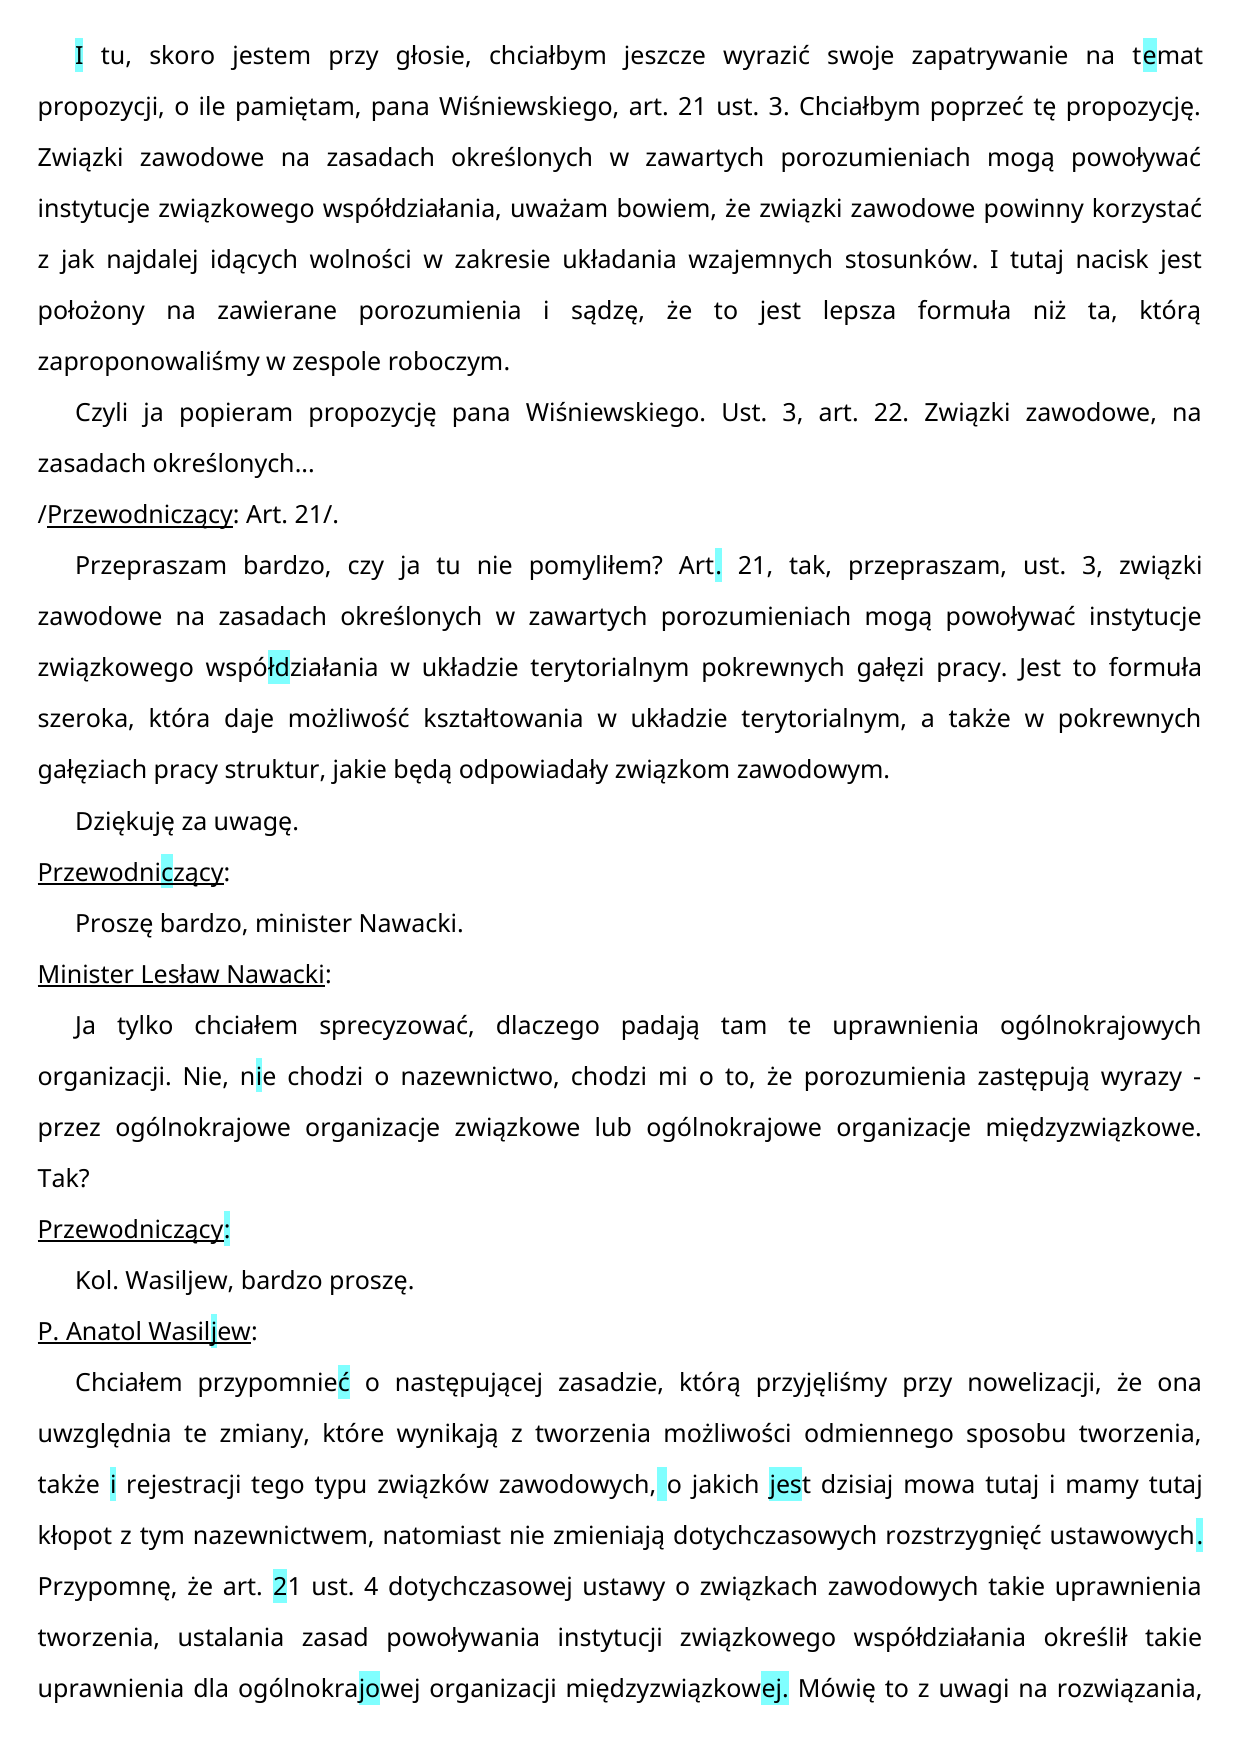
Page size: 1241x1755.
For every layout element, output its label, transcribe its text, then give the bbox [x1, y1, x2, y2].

text I tu, skoro jestem przy głosie, chciałbym jeszcze wyrazić swoje zapatrywanie na temat propozycji, o ile pamiętam, pana Wiśniewskiego, art. 21 ust. 3. Chciałbym poprzeć tę propozycję. Związki zawodowe na zasadach określonych w zawartych porozumieniach mogą powoływać instytucje związkowego współdziałania, uważam bowiem, że związki zawodowe powinny korzystać z jak najdalej idących wolności w zakresie układania wzajemnych stosunków. I tutaj nacisk jest położony na zawierane porozumienia i sądzę, że to jest lepsza formuła niż ta, którą zaproponowaliśmy w zespole roboczym. [37, 37, 1203, 378]
text P. Anatol Wasiljew: [37, 1313, 1203, 1348]
text Przewodniczący: [37, 854, 1203, 888]
text Ja tylko chciałem sprecyzować, dlaczego padają tam te uprawnienia ogólnokrajowych organizacji. Nie, nie chodzi o nazewnictwo, chodzi mi o to, że porozumienia zastępują wyrazy - przez ogólnokrajowe organizacje związkowe lub ogólnokrajowe organizacje międzyzwiązkowe. Tak? [37, 1007, 1203, 1194]
text Proszę bardzo, minister Nawacki. [37, 905, 1203, 939]
text Kol. Wasiljew, bardzo proszę. [37, 1262, 1203, 1297]
text Minister Lesław Nawacki: [37, 956, 1203, 990]
text Chciałem przypomnieć o następującej zasadzie, którą przyjęliśmy przy nowelizacji, że ona uwzględnia te zmiany, które wynikają z tworzenia możliwości odmiennego sposobu tworzenia, także i rejestracji tego typu związków zawodowych, o jakich jest dzisiaj mowa tutaj i mamy tutaj kłopot z tym nazewnictwem, natomiast nie zmieniają dotychczasowych rozstrzygnięć ustawowych. Przypomnę, że art. 21 ust. 4 dotychczasowej ustawy o związkach zawodowych takie uprawnienia tworzenia, ustalania zasad powoływania instytucji związkowego współdziałania określił takie uprawnienia dla ogólnokrajowej organizacji międzyzwiązkowej. Mówię to z uwagi na rozwiązania, [37, 1364, 1203, 1705]
text Przepraszam bardzo, czy ja tu nie pomyliłem? Art. 21, tak, przepraszam, ust. 3, związki zawodowe na zasadach określonych w zawartych porozumieniach mogą powoływać instytucje związkowego współdziałania w układzie terytorialnym pokrewnych gałęzi pracy. Jest to formuła szeroka, która daje możliwość kształtowania w układzie terytorialnym, a także w pokrewnych gałęziach pracy struktur, jakie będą odpowiadały związkom zawodowym. [37, 548, 1203, 786]
text Dziękuję za uwagę. [37, 803, 1203, 837]
text Przewodniczący: [37, 1211, 1203, 1246]
text /Przewodniczący: Art. 21/. [37, 497, 1203, 531]
text Czyli ja popieram propozycję pana Wiśniewskiego. Ust. 3, art. 22. Związki zawodowe, na zasadach określonych... [37, 395, 1203, 480]
